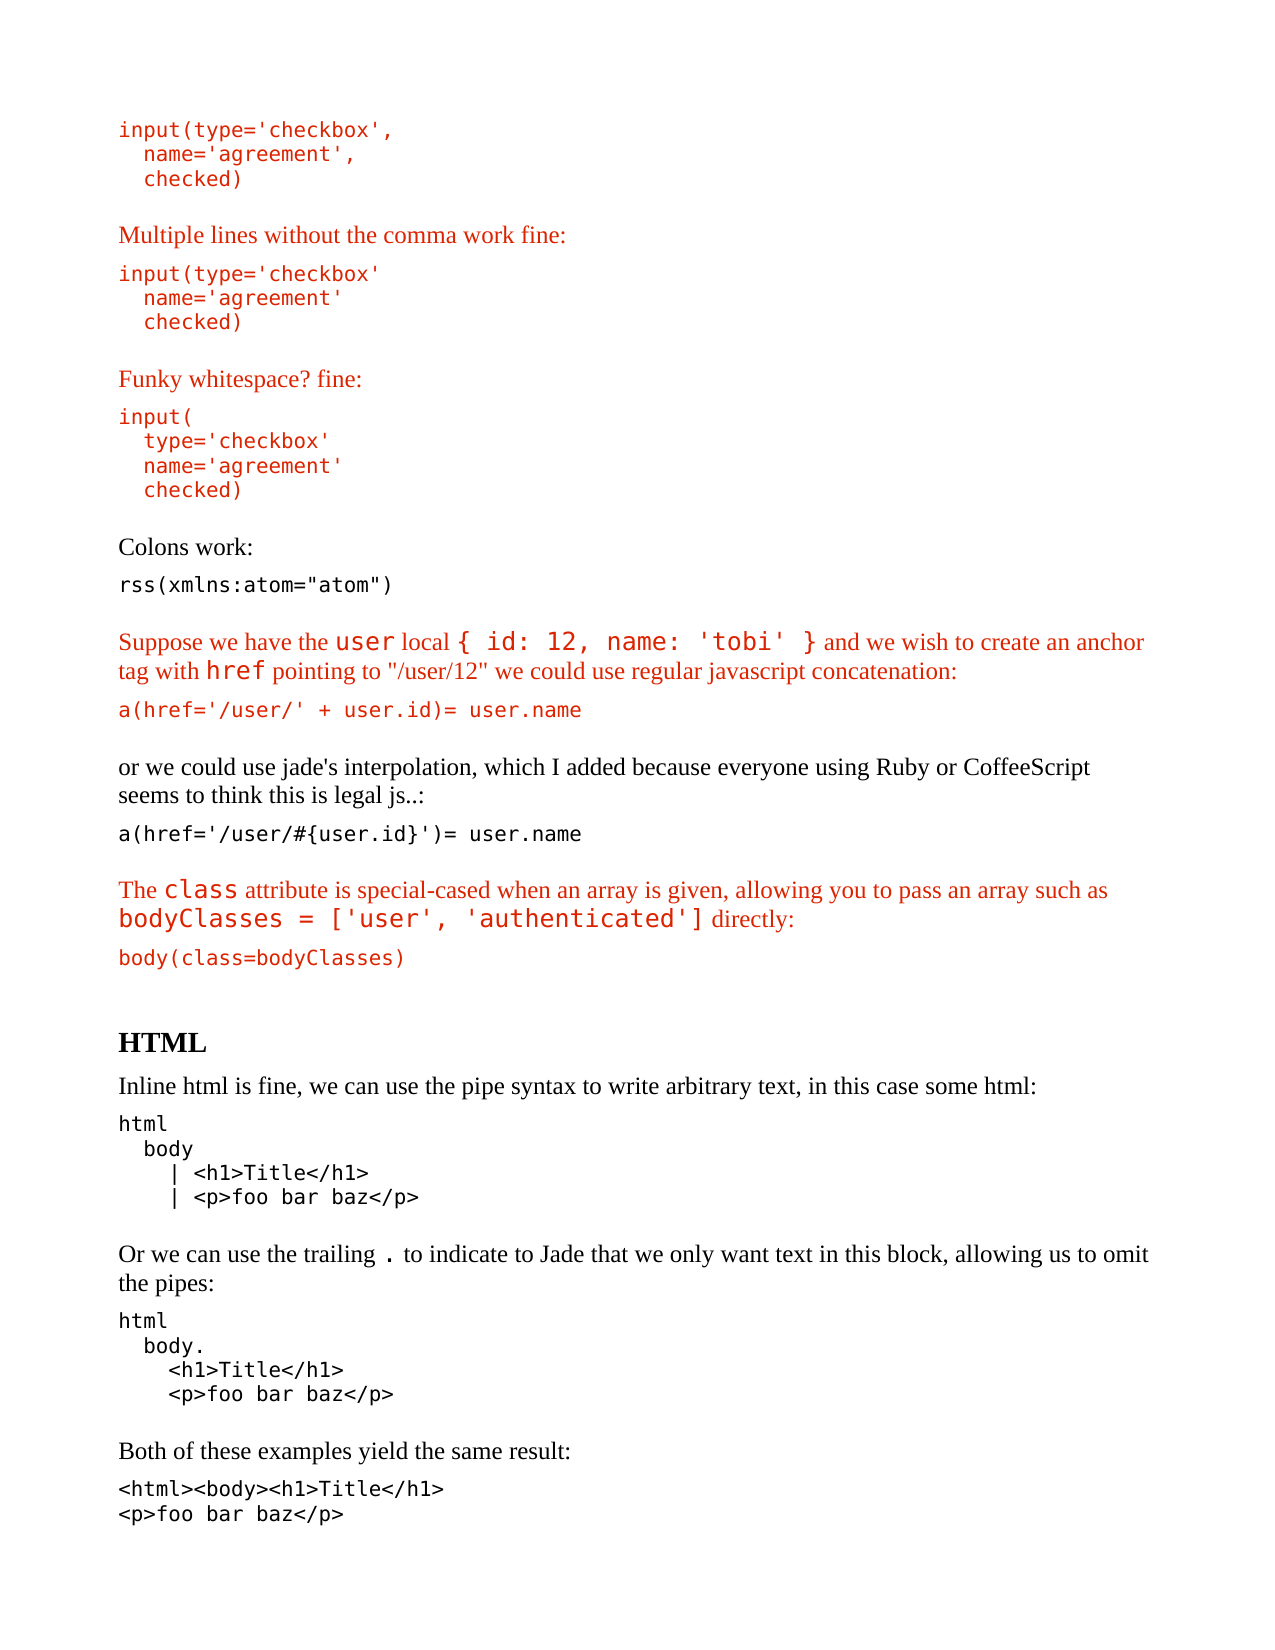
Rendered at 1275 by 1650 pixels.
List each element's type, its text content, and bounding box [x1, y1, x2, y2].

text | <h1>Title</h1> [118, 1161, 1157, 1185]
text rss(xmlns:atom="atom") [118, 573, 1157, 597]
text checked) [118, 478, 1157, 502]
text checked) [118, 310, 1157, 334]
text input(type='checkbox' [118, 262, 1157, 286]
text <p>foo bar baz</p> [118, 1502, 1157, 1526]
text checked) [118, 167, 1157, 191]
text body [118, 1137, 1157, 1161]
text html [118, 1112, 1157, 1137]
text html [118, 1309, 1157, 1334]
text | <p>foo bar baz</p> [118, 1185, 1157, 1209]
text <h1>Title</h1> [118, 1358, 1157, 1382]
text Funky whitespace? fine: [118, 364, 1157, 393]
text name='agreement' [118, 286, 1157, 310]
text <p>foo bar baz</p> [118, 1382, 1157, 1407]
text body. [118, 1334, 1157, 1358]
text name='agreement' [118, 454, 1157, 478]
text Or we can use the trailing . to indicate to Jade that we only want text in this block, allowing us to omit the pipes: [118, 1239, 1157, 1297]
text input(type='checkbox', [118, 118, 1157, 142]
text Colons work: [118, 532, 1157, 561]
text <html><body><h1>Title</h1> [118, 1477, 1157, 1502]
text or we could use jade's interpolation, which I added because everyone using Ruby or CoffeeScript seems to think this is legal js..: [118, 752, 1157, 809]
text Multiple lines without the comma work fine: [118, 220, 1157, 249]
text a(href='/user/#{user.id}')= user.name [118, 822, 1157, 846]
text name='agreement', [118, 142, 1157, 167]
text Inline html is fine, we can use the pipe syntax to write arbitrary text, in this case some html: [118, 1071, 1157, 1100]
text The class attribute is special-cased when an array is given, allowing you to pass an array such as bodyClasses = ['user', 'authenticated'] directly: [118, 875, 1157, 934]
subtitle HTML [118, 1025, 1157, 1059]
text input( [118, 405, 1157, 429]
text body(class=bodyClasses) [118, 946, 1157, 971]
text type='checkbox' [118, 429, 1157, 454]
text Both of these examples yield the same result: [118, 1436, 1157, 1465]
text Suppose we have the user local { id: 12, name: 'tobi' } and we wish to create an anchor tag with href pointing to "/user/12" we could use regular javascript concatenation: [118, 627, 1157, 685]
text a(href='/user/' + user.id)= user.name [118, 698, 1157, 722]
